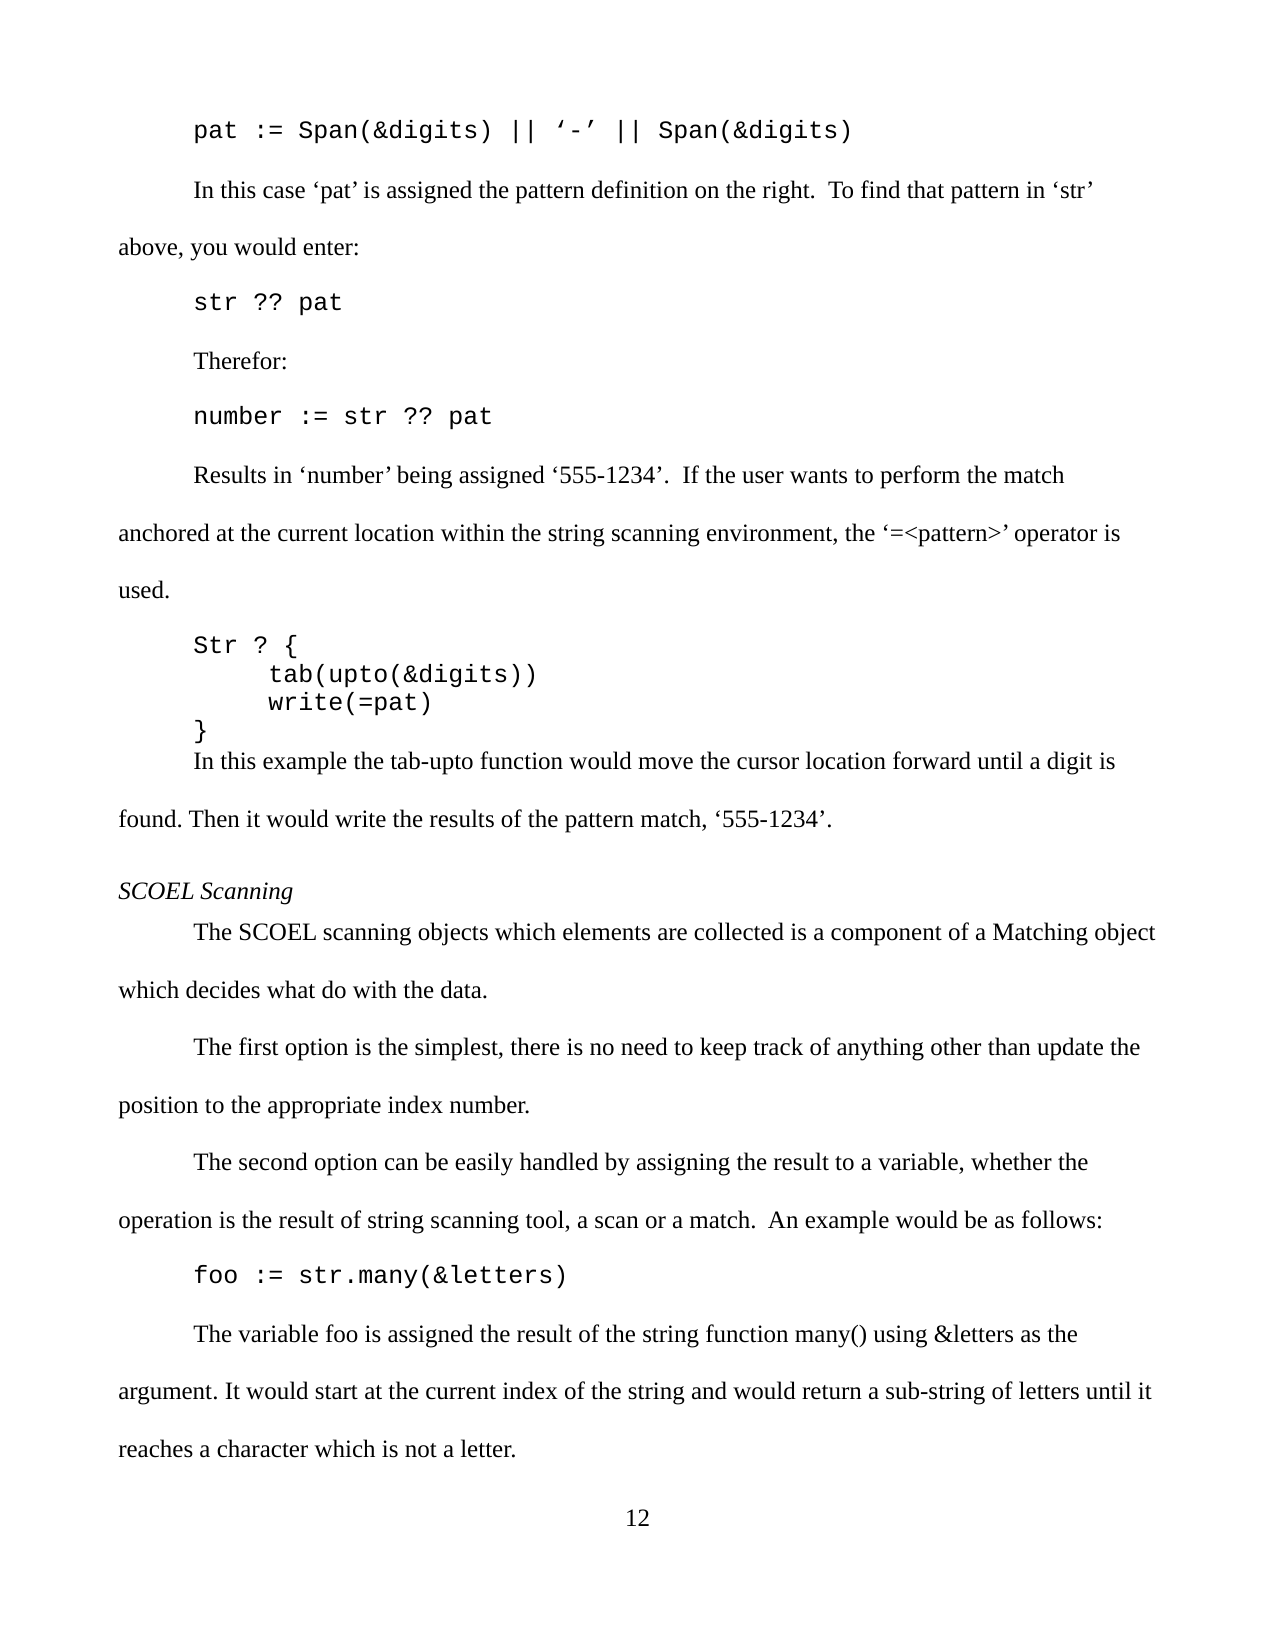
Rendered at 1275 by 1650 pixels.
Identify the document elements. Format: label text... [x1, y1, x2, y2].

text str ?? pat [193, 290, 1157, 318]
text } [193, 718, 1157, 746]
subtitle SCOEL Scanning [118, 876, 1157, 905]
text Results in ‘number’ being assigned ‘555-1234’. If the user wants to perform the match anchored at the current location within the string scanning environment, the ‘=<pattern>’ operator is used. [118, 461, 1157, 604]
text foo := str.many(&letters) [193, 1262, 1157, 1291]
text Str ? { [193, 633, 1157, 661]
text The first option is the simplest, there is no need to keep track of anything other than update the position to the appropriate index number. [118, 1032, 1157, 1118]
text The SCOEL scanning objects which elements are collected is a component of a Matching object which decides what do with the data. [118, 917, 1157, 1003]
text write(=pat) [193, 690, 1157, 718]
text The second option can be easily handled by assigning the result to a variable, whether the operation is the result of string scanning tool, a scan or a match. An example would be as follows: [118, 1147, 1157, 1233]
text tab(upto(&digits)) [193, 661, 1157, 690]
text In this example the tab-upto function would move the cursor location forward until a digit is found. Then it would write the results of the pattern match, ‘555-1234’. [118, 746, 1157, 833]
text pat := Span(&digits) || ‘-’ || Span(&digits) [193, 118, 1157, 146]
text In this case ‘pat’ is assigned the pattern definition on the right. To find that pattern in ‘str’ above, you would enter: [118, 175, 1157, 261]
text number := str ?? pat [193, 404, 1157, 432]
text Therefor: [118, 346, 1157, 375]
text The variable foo is assigned the result of the string function many() using &letters as the argument. It would start at the current index of the string and would return a sub-string of letters until it reaches a character which is not a letter. [118, 1319, 1157, 1463]
